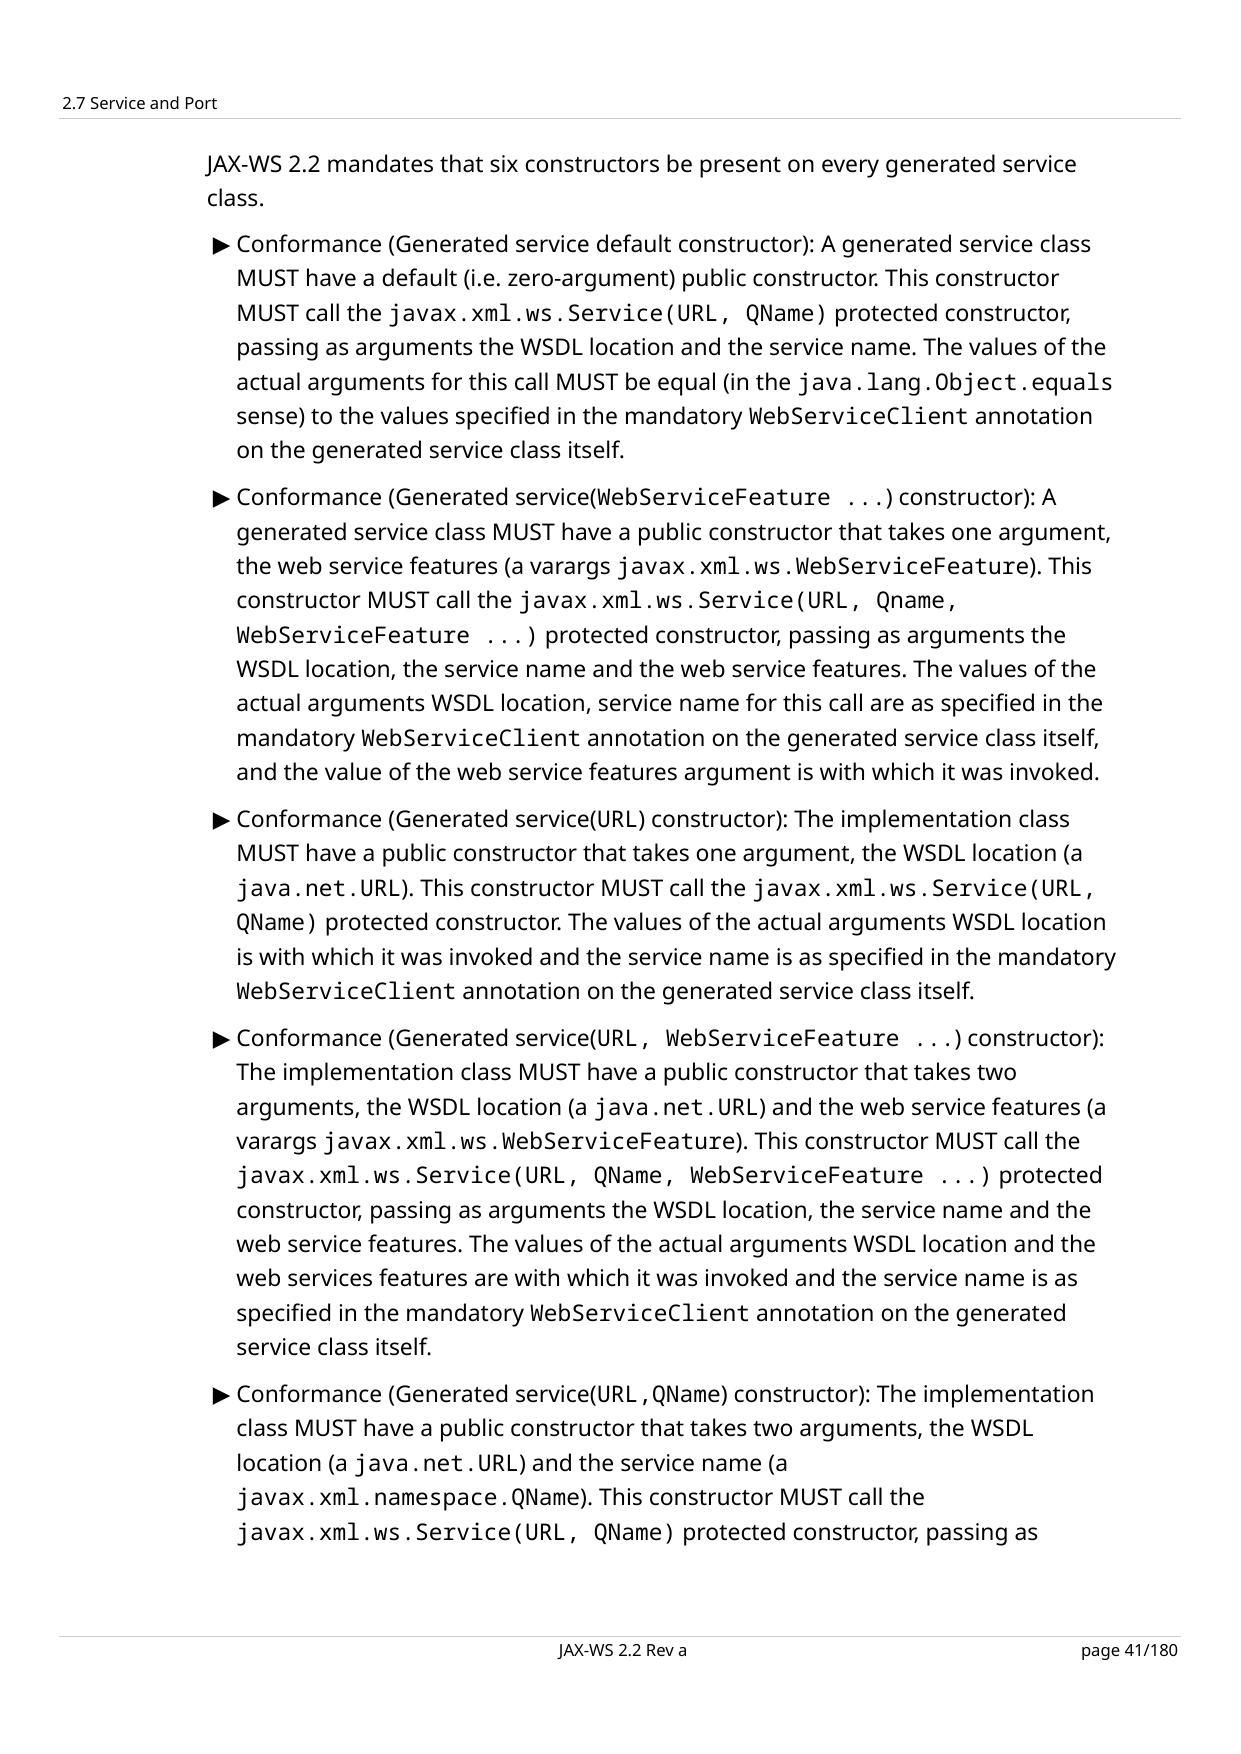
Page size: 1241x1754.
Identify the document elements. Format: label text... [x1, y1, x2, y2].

list Conformance (Generated service(URL, WebServiceFeature ...) constructor): The implementation class MUST have a public constructor that takes two arguments, the WSDL location (a java.net.URL) and the web service features (a varargs javax.xml.ws.WebServiceFeature). This constructor MUST call the javax.xml.ws.Service(URL, QName, WebServiceFeature ...) protected constructor, passing as arguments the WSDL location, the service name and the web service features. The values of the actual arguments WSDL location and the web services features are with which it was invoked and the service name is as specified in the mandatory WebServiceClient annotation on the generated service class itself. [221, 1022, 1122, 1362]
list Conformance (Generated service default constructor): A generated service class MUST have a default (i.e. zero-argument) public constructor. This constructor MUST call the javax.xml.ws.Service(URL, QName) protected constructor, passing as arguments the WSDL location and the service name. The values of the actual arguments for this call MUST be equal (in the java.lang.Object.equals sense) to the values specified in the mandatory WebServiceClient annotation on the generated service class itself. [221, 228, 1122, 466]
list Conformance (Generated service(URL) constructor): The implementation class MUST have a public constructor that takes one argument, the WSDL location (a java.net.URL). This constructor MUST call the javax.xml.ws.Service(URL, QName) protected constructor. The values of the actual arguments WSDL location is with which it was invoked and the service name is as specified in the mandatory WebServiceClient annotation on the generated service class itself. [221, 803, 1122, 1006]
list Conformance (Generated service(URL,QName) constructor): The implementation class MUST have a public constructor that takes two arguments, the WSDL location (a java.net.URL) and the service name (a javax.xml.namespace.QName). This constructor MUST call the javax.xml.ws.Service(URL, QName) protected constructor, passing as arguments the WSDL location and the service name values with which it was invoked. [221, 1378, 1122, 1547]
list Conformance (Generated service(WebServiceFeature ...) constructor): A generated service class MUST have a public constructor that takes one argument, the web service features (a varargs javax.xml.ws.WebServiceFeature). This constructor MUST call the javax.xml.ws.Service(URL, Qname, WebServiceFeature ...) protected constructor, passing as arguments the WSDL location, the service name and the web service features. The values of the actual arguments WSDL location, service name for this call are as specified in the mandatory WebServiceClient annotation on the generated service class itself, and the value of the web service features argument is with which it was invoked. [221, 481, 1122, 787]
text JAX-WS 2.2 mandates that six constructors be present on every generated service class. [207, 147, 1122, 213]
